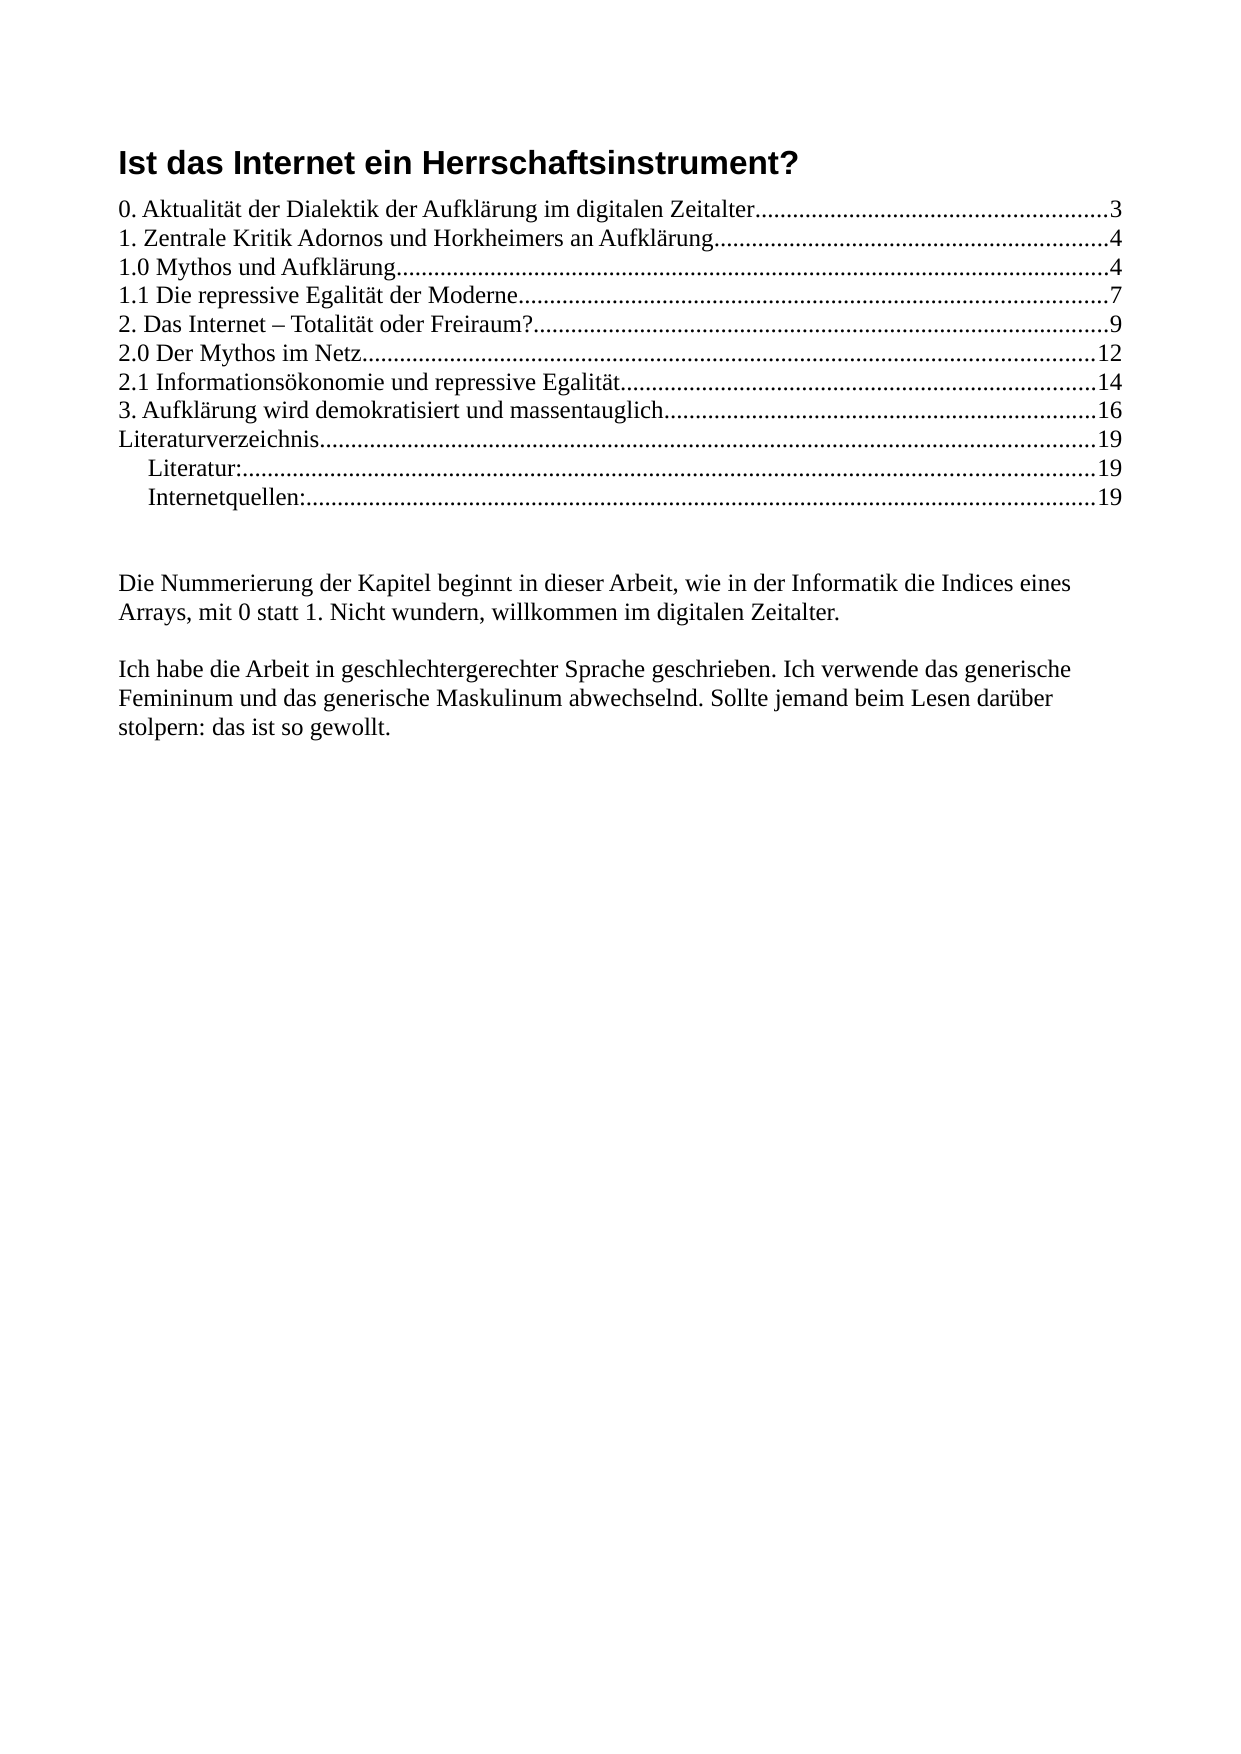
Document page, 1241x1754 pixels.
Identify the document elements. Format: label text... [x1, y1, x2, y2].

text Ich habe die Arbeit in geschlechtergerechter Sprache geschrieben. Ich verwende das generische Femininum und das generische Maskulinum abwechselnd. Sollte jemand beim Lesen darüber stolpern: das ist so gewollt. [118, 654, 1122, 740]
text Literaturverzeichnis 19 [118, 424, 1122, 453]
subtitle Ist das Internet ein Herrschaftsinstrument? [118, 143, 1122, 182]
text 2. Das Internet – Totalität oder Freiraum? 9 [118, 309, 1122, 338]
text 0. Aktualität der Dialektik der Aufklärung im digitalen Zeitalter 3 [118, 194, 1122, 223]
text Internetquellen: 19 [148, 482, 1122, 510]
text 1.1 Die repressive Egalität der Moderne 7 [118, 280, 1122, 309]
text 2.1 Informationsökonomie und repressive Egalität 14 [118, 367, 1122, 395]
text Die Nummerierung der Kapitel beginnt in dieser Arbeit, wie in der Informatik die Indices eines Arrays, mit 0 statt 1. Nicht wundern, willkommen im digitalen Zeitalter. [118, 568, 1122, 625]
text 3. Aufklärung wird demokratisiert und massentauglich 16 [118, 395, 1122, 424]
text Literatur: 19 [148, 453, 1122, 482]
text 2.0 Der Mythos im Netz 12 [118, 338, 1122, 367]
text 1.0 Mythos und Aufklärung 4 [118, 252, 1122, 280]
text 1. Zentrale Kritik Adornos und Horkheimers an Aufklärung 4 [118, 223, 1122, 252]
